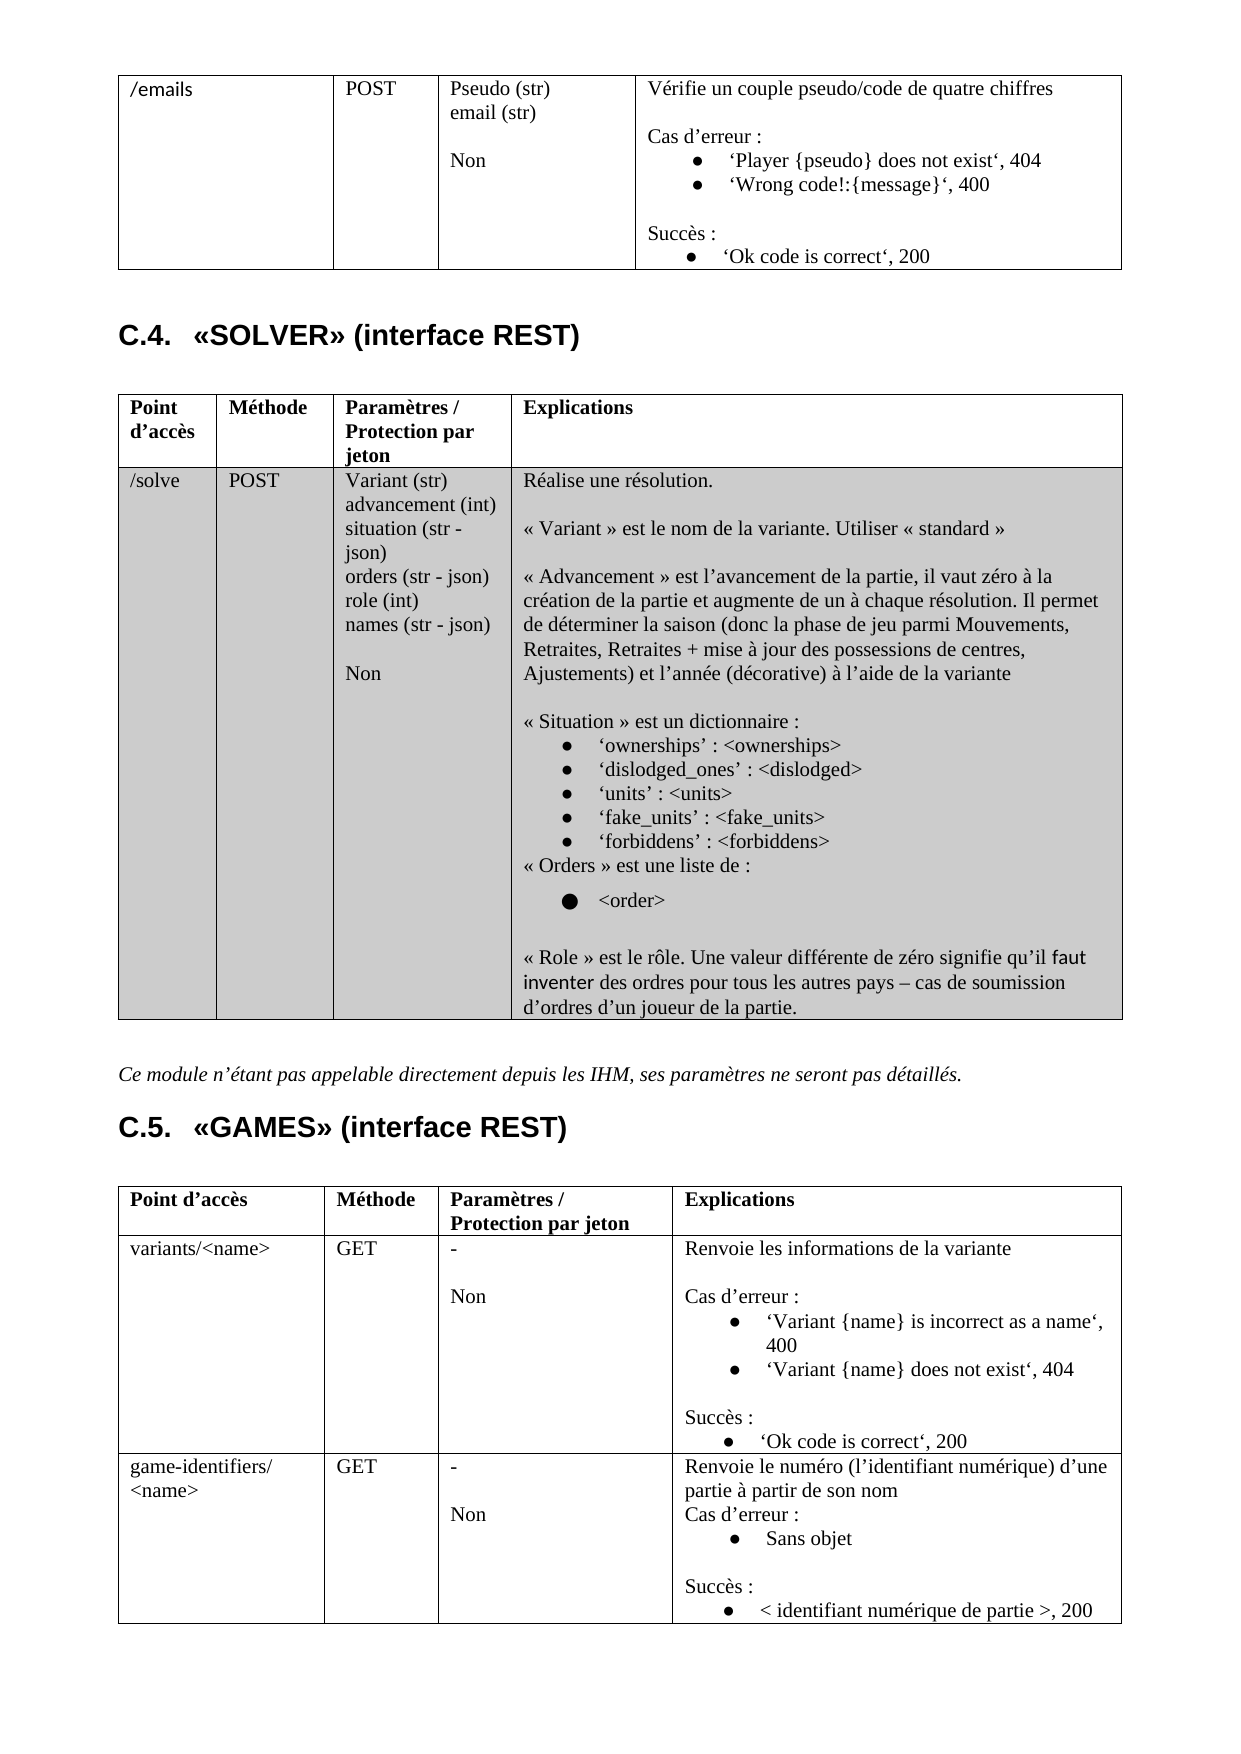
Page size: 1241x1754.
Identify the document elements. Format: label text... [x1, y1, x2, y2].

table_cell Variant (str) advancement (int) situation (str - json) orders (str - json) role (int) names (str - json) Non [334, 468, 511, 1019]
table_cell Renvoie les informations de la variante Cas d’erreur : ‘Variant {name} is incorrect as a name‘, 400 ‘Variant {name} does not exist‘, 404 Succès : ‘Ok code is correct‘, 200 [673, 1236, 1121, 1453]
table_cell Vérifie un couple pseudo/code de quatre chiffres Cas d’erreur : ‘Player {pseudo} does not exist‘, 404 ‘Wrong code!:{message}‘, 400 Succès : ‘Ok code is correct‘, 200 [636, 76, 1121, 268]
table_cell GET [325, 1454, 438, 1622]
table_header Méthode [325, 1187, 438, 1235]
table_header Paramètres / Protection par jeton [334, 395, 511, 467]
table_header Paramètres / Protection par jeton [439, 1187, 672, 1235]
table_cell Pseudo (str) email (str) Non [439, 76, 635, 268]
table_header Explications [673, 1187, 1121, 1235]
table_cell game-identifiers/<name> [119, 1454, 324, 1622]
table_cell Réalise une résolution. « Variant » est le nom de la variante. Utiliser « standard » « Advancement » est l’avancement de la partie, il vaut zéro à la création de la partie et augmente de un à chaque résolution. Il permet de déterminer la saison (donc la phase de jeu parmi Mouvements, Retraites, Retraites + mise à jour des possessions de centres, Ajustements) et l’année (décorative) à l’aide de la variante « Situation » est un dictionnaire : ‘ownerships’ : <ownerships> ‘dislodged_ones’ : <dislodged> ‘units’ : <units> ‘fake_units’ : <fake_units> ‘forbiddens’ : <forbiddens> « Orders » est une liste de : <order> « Role » est le rôle. Une valeur différente de zéro signifie qu’il faut inventer des ordres pour tous les autres pays – cas de soumission d’ordres d’un joueur de la partie. [512, 468, 1122, 1019]
table_cell Renvoie le numéro (l’identifiant numérique) d’une partie à partir de son nom Cas d’erreur : Sans objet Succès : < identifiant numérique de partie >, 200 [673, 1454, 1121, 1622]
table_cell POST [217, 468, 333, 1019]
table_cell POST [334, 76, 438, 268]
table_cell /solve [119, 468, 216, 1019]
table_cell - Non [439, 1454, 672, 1622]
list «SOLVER» (interface REST) [118, 318, 1122, 352]
table_cell /emails [119, 76, 333, 268]
table_header Méthode [217, 395, 333, 467]
list «GAMES» (interface REST) [118, 1110, 1122, 1144]
table_header Point d’accès [119, 1187, 324, 1235]
table_header Explications [512, 395, 1122, 467]
table_cell - Non [439, 1236, 672, 1453]
table_cell GET [325, 1236, 438, 1453]
table_header Point d’accès [119, 395, 216, 467]
text Ce module n’étant pas appelable directement depuis les IHM, ses paramètres ne seront pas détaillés. [118, 1062, 1122, 1086]
table_cell variants/<name> [119, 1236, 324, 1453]
